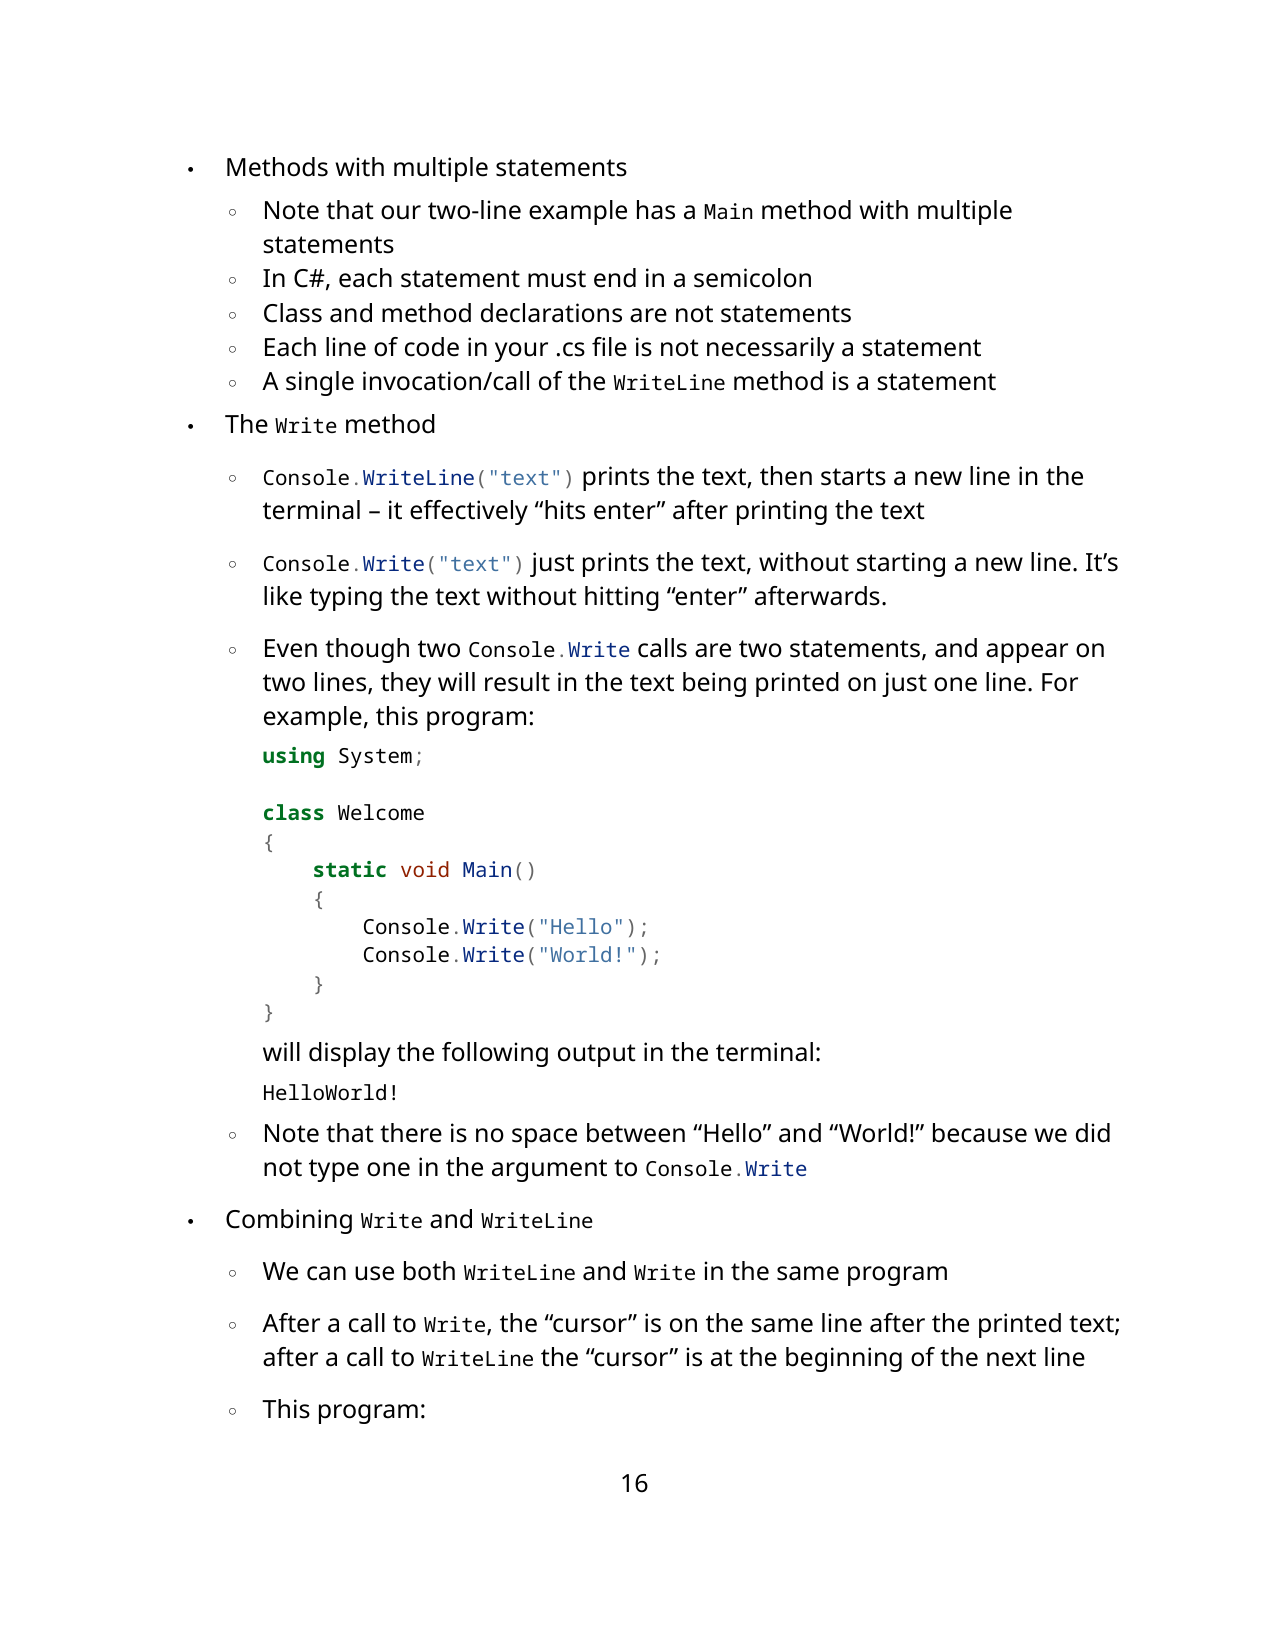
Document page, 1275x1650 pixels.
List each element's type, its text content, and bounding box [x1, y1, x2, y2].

list Console.Write("Hello"); [225, 912, 1125, 941]
list After a call to Write, the “cursor” is on the same line after the printed text; after a call to WriteLine the “cursor” is at the beginning of the next line [225, 1305, 1125, 1373]
list Even though two Console.Write calls are two statements, and appear on two lines, they will result in the text being printed on just one line. For example, this program: [225, 630, 1125, 733]
list will display the following output in the terminal: [225, 1035, 1125, 1069]
list This program: [225, 1391, 1125, 1425]
list Console.Write("text") just prints the text, without starting a new line. It’s like typing the text without hitting “enter” afterwards. [225, 544, 1125, 612]
list Class and method declarations are not statements [225, 295, 1125, 329]
list { [225, 884, 1125, 912]
list } [225, 997, 1125, 1026]
list { [225, 827, 1125, 855]
list Combining Write and WriteLine [187, 1201, 1125, 1235]
list A single invocation/call of the WriteLine method is a statement [225, 363, 1125, 397]
list Each line of code in your .cs file is not necessarily a statement [225, 329, 1125, 363]
list Console.Write("World!"); [225, 941, 1125, 969]
list class Welcome [225, 798, 1125, 827]
list In C#, each statement must end in a semicolon [225, 261, 1125, 295]
list } [225, 969, 1125, 997]
list Note that there is no space between “Hello” and “World!” because we did not type one in the argument to Console.Write [225, 1115, 1125, 1183]
list The Write method [187, 406, 1125, 440]
list Methods with multiple statements [187, 150, 1125, 184]
list Console.WriteLine("text") prints the text, then starts a new line in the terminal – it effectively “hits enter” after printing the text [225, 458, 1125, 526]
list HelloWorld! [225, 1078, 1125, 1106]
list using System; [225, 742, 1125, 770]
list Note that our two-line example has a Main method with multiple statements [225, 193, 1125, 261]
list static void Main() [225, 855, 1125, 884]
list We can use both WriteLine and Write in the same program [225, 1253, 1125, 1287]
